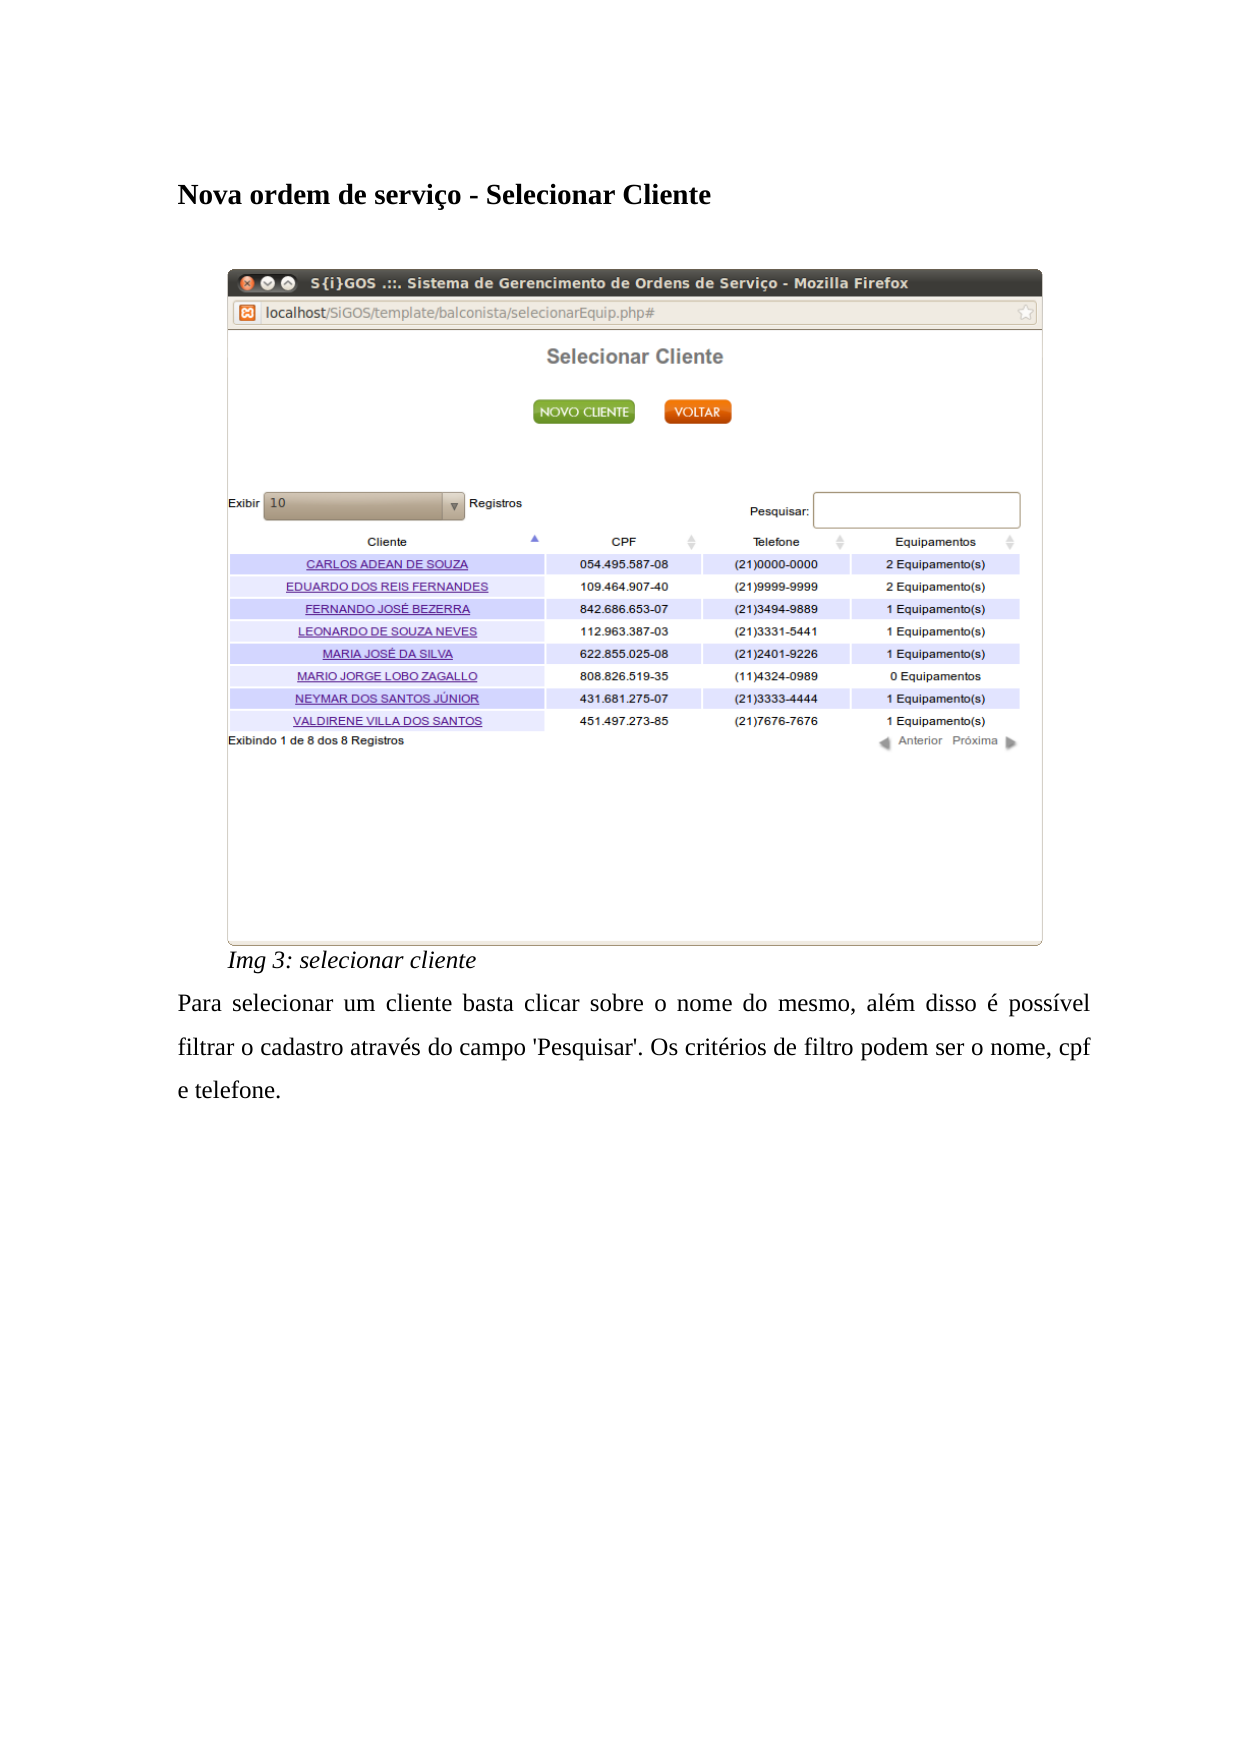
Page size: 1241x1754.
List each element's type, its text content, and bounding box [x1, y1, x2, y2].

picture [227, 269, 1043, 946]
text Img 3: selecionar cliente [227, 946, 1042, 974]
text Para selecionar um cliente basta clicar sobre o nome do mesmo, além disso é possível filtrar o cadastro através do campo 'Pesquisar'. Os critérios de filtro podem ser o nome, cpf e telefone. [177, 988, 1092, 1103]
subtitle Nova ordem de serviço - Selecionar Cliente [177, 177, 1092, 211]
